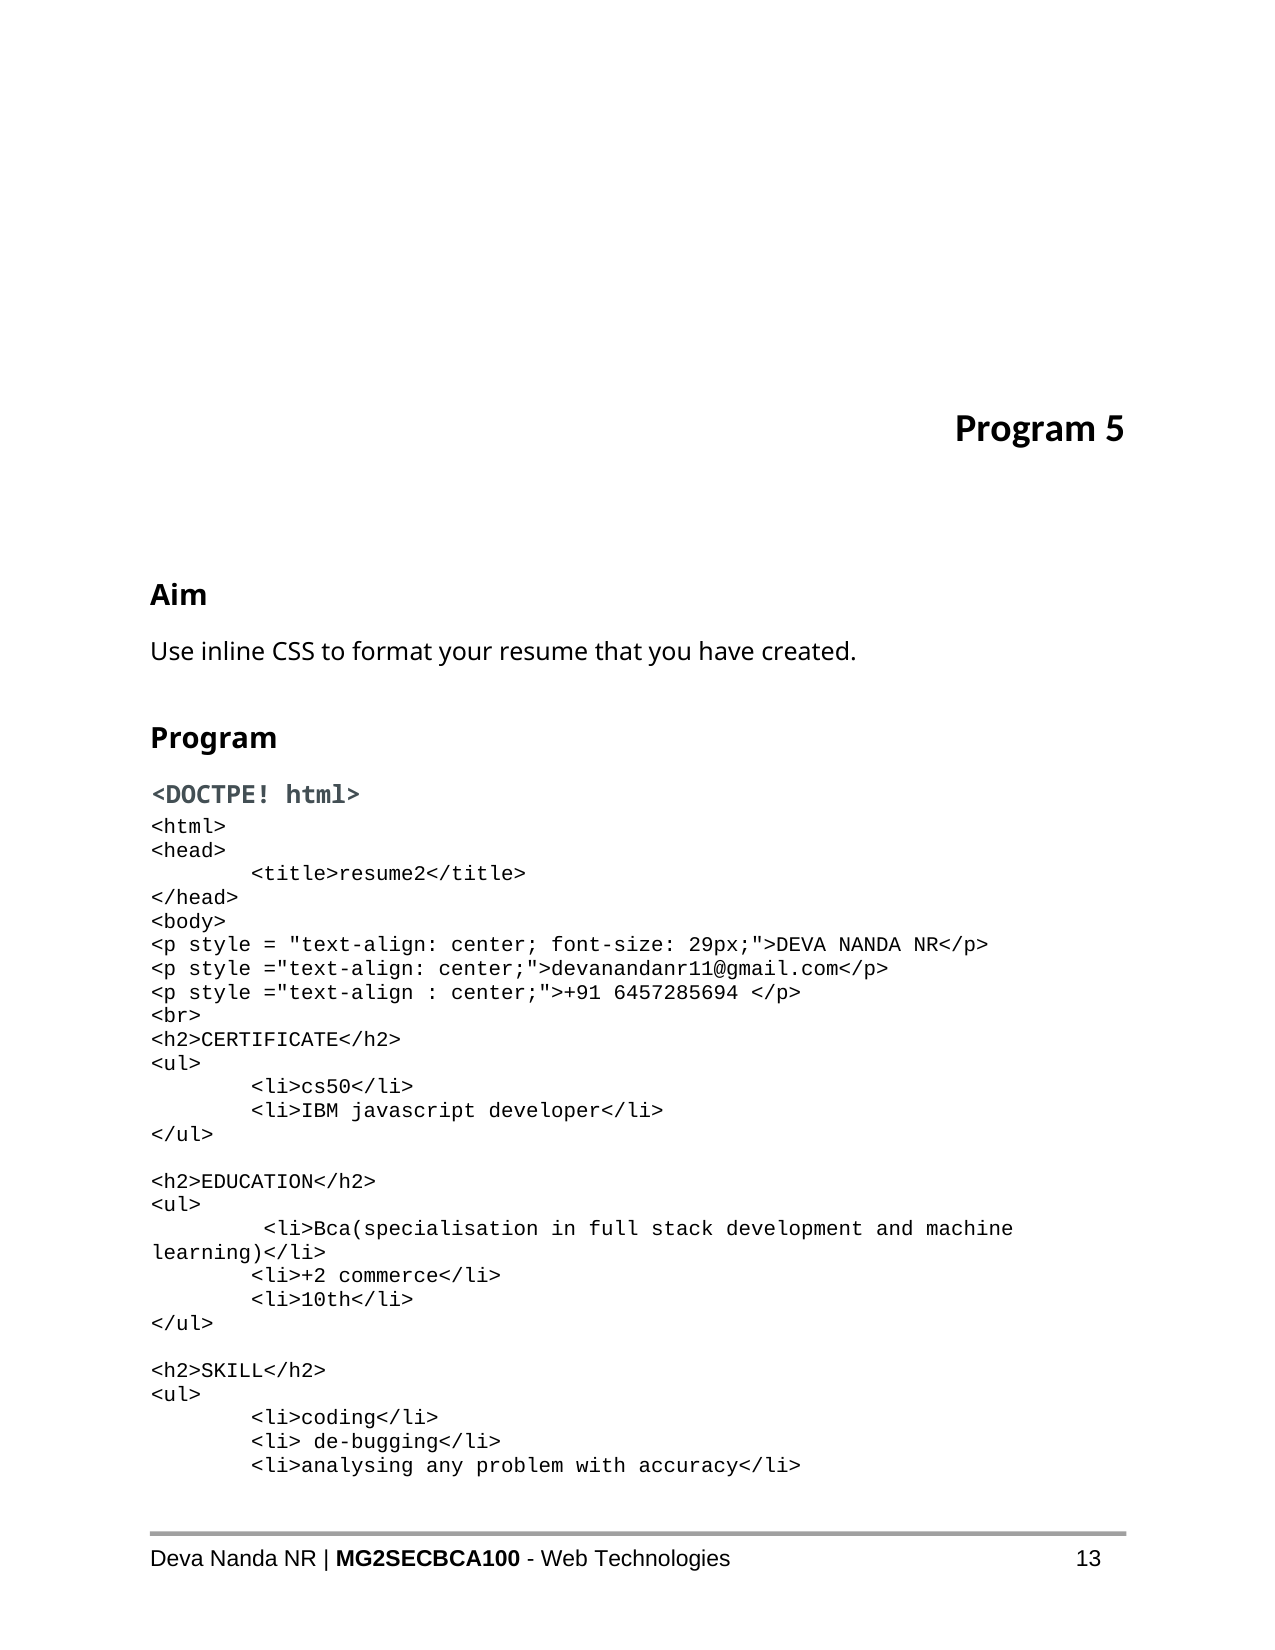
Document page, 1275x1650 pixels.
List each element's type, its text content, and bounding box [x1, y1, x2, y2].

text Program 5 [150, 403, 1125, 451]
text Aim [150, 574, 1125, 614]
text Use inline CSS to format your resume that you have created. [150, 633, 1125, 667]
text Program [150, 717, 1125, 757]
table_header <DOCTPE! html> <html> <head> <title>resume2</title> </head> <body> <p style = "text-align: center; font-size: 29px;">DEVA NANDA NR</p> <p style ="text-align: center;">devanandanr11@gmail.com</p> <p style ="text-align : center;">+91 6457285694 </p> <br> <h2>CERTIFICATE</h2> <ul> <li>cs50</li> <li>IBM javascript developer</li> </ul> <h2>EDUCATION</h2> <ul> <li>Bca(specialisation in full stack development and machine learning)</li> <li>+2 commerce</li> <li>10th</li> </ul> <h2>SKILL</h2> <ul> <li>coding</li> <li> de-bugging</li> <li>analysing any problem with accuracy</li> [140, 777, 1110, 1478]
